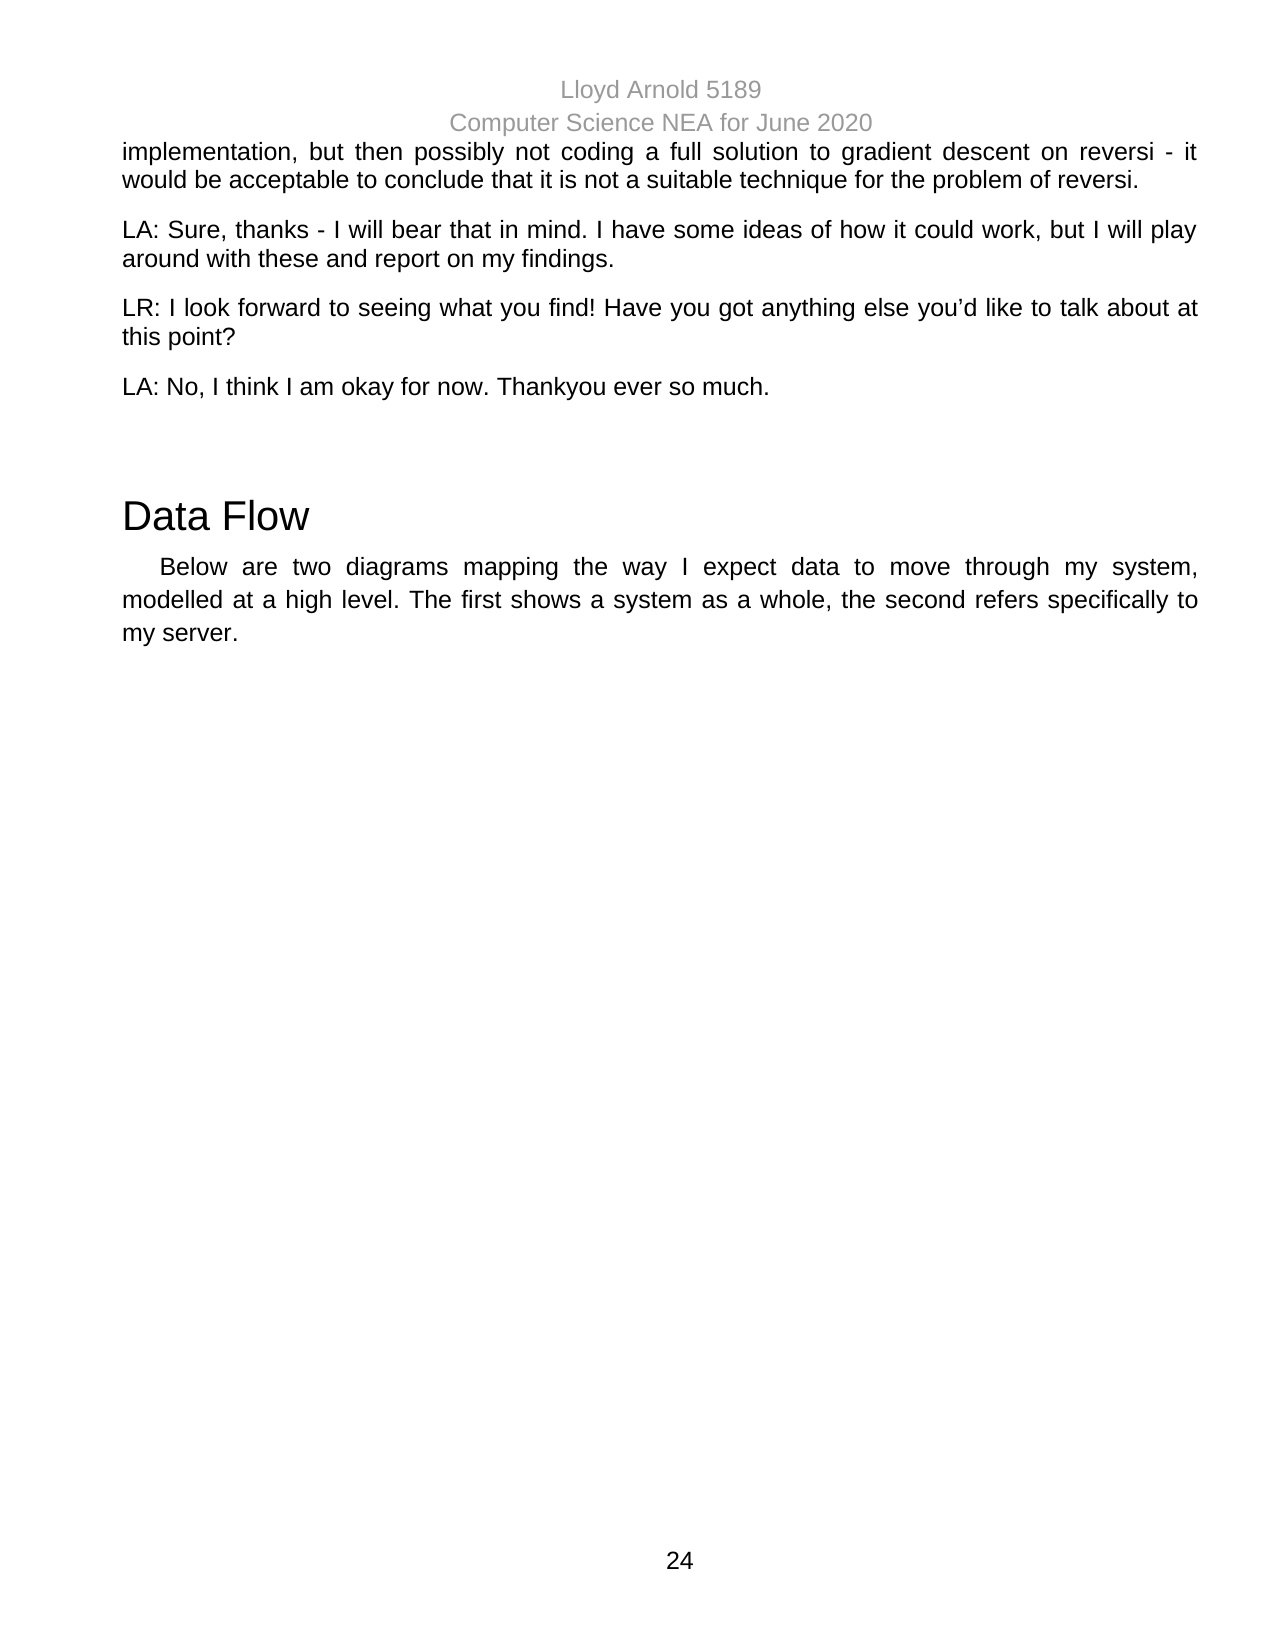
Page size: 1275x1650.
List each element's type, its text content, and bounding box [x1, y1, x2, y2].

text LA: No, I think I am okay for now. Thankyou ever so much. [122, 372, 1200, 401]
text Below are two diagrams mapping the way I expect data to move through my system, modelled at a high level. The first shows a system as a whole, the second refers specifically to my server. [122, 552, 1200, 647]
subtitle Data Flow [122, 492, 1200, 540]
text LR: I look forward to seeing what you find! Have you got anything else you’d like to talk about at this point? [122, 293, 1200, 351]
text implementation, but then possibly not coding a full solution to gradient descent on reversi - it would be acceptable to conclude that it is not a suitable technique for the problem of reversi. [122, 137, 1200, 194]
text LA: Sure, thanks - I will bear that in mind. I have some ideas of how it could work, but I will play around with these and report on my findings. [122, 215, 1200, 273]
